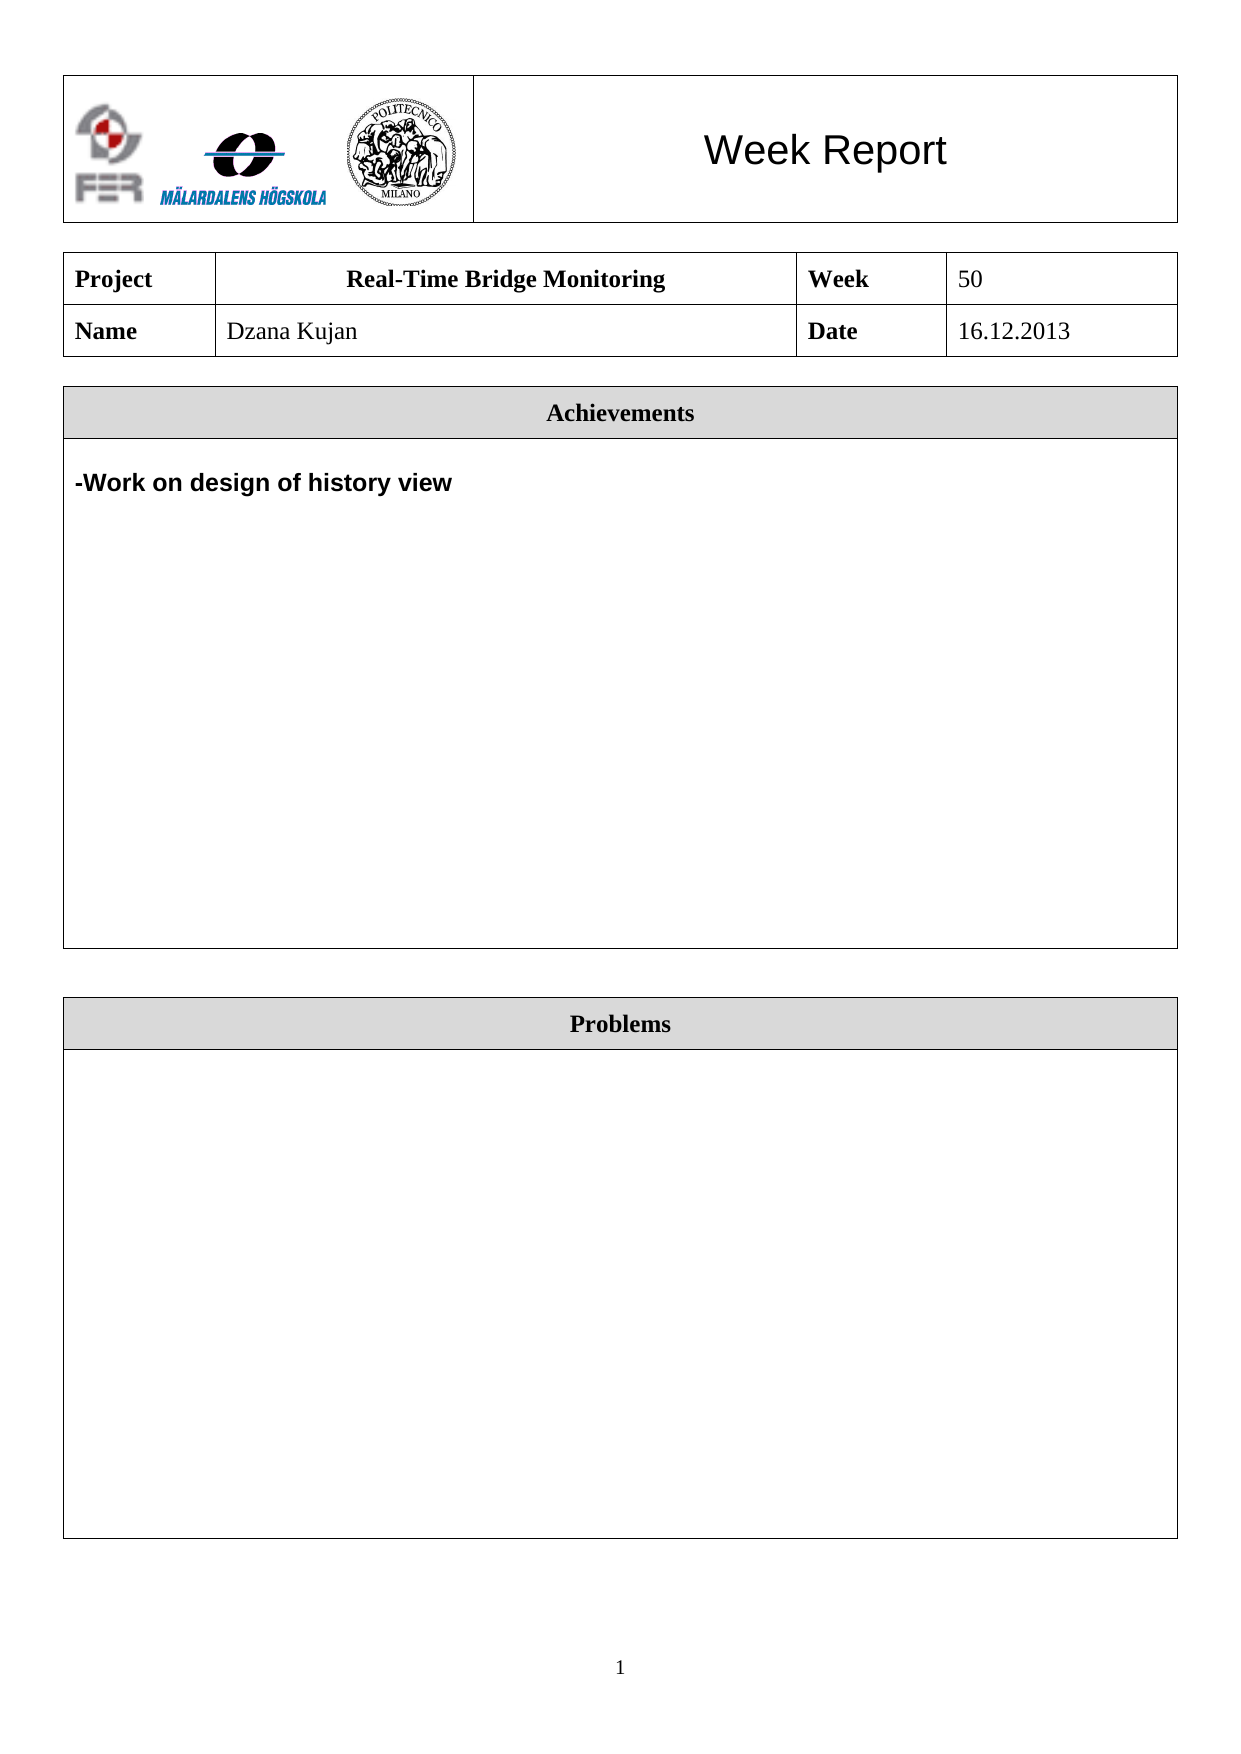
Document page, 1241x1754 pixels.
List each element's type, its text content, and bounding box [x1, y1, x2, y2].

picture [74, 90, 144, 217]
table_cell Achievements [64, 387, 1177, 438]
table_cell Dzana Kujan [216, 305, 796, 356]
table_cell [712, 223, 946, 252]
table_cell Project [64, 253, 215, 304]
table_cell Name [64, 305, 215, 356]
table_cell [63, 223, 215, 252]
table_header Week Report [474, 76, 1177, 222]
table_cell [215, 223, 712, 252]
table_cell Real-Time Bridge Monitoring [216, 253, 796, 304]
table_cell Week [797, 253, 946, 304]
table_header [64, 76, 473, 222]
table_cell 50 [947, 253, 1177, 304]
table_cell [946, 223, 1177, 252]
table_header Problems [64, 998, 1177, 1049]
table_cell 16.12.2013 [947, 305, 1177, 356]
table_cell -Work on design of history view [64, 439, 1177, 948]
picture [160, 133, 326, 205]
table_cell Date [797, 305, 946, 356]
picture [347, 98, 457, 206]
table_cell [63, 357, 1177, 386]
table_cell [64, 1050, 1177, 1537]
